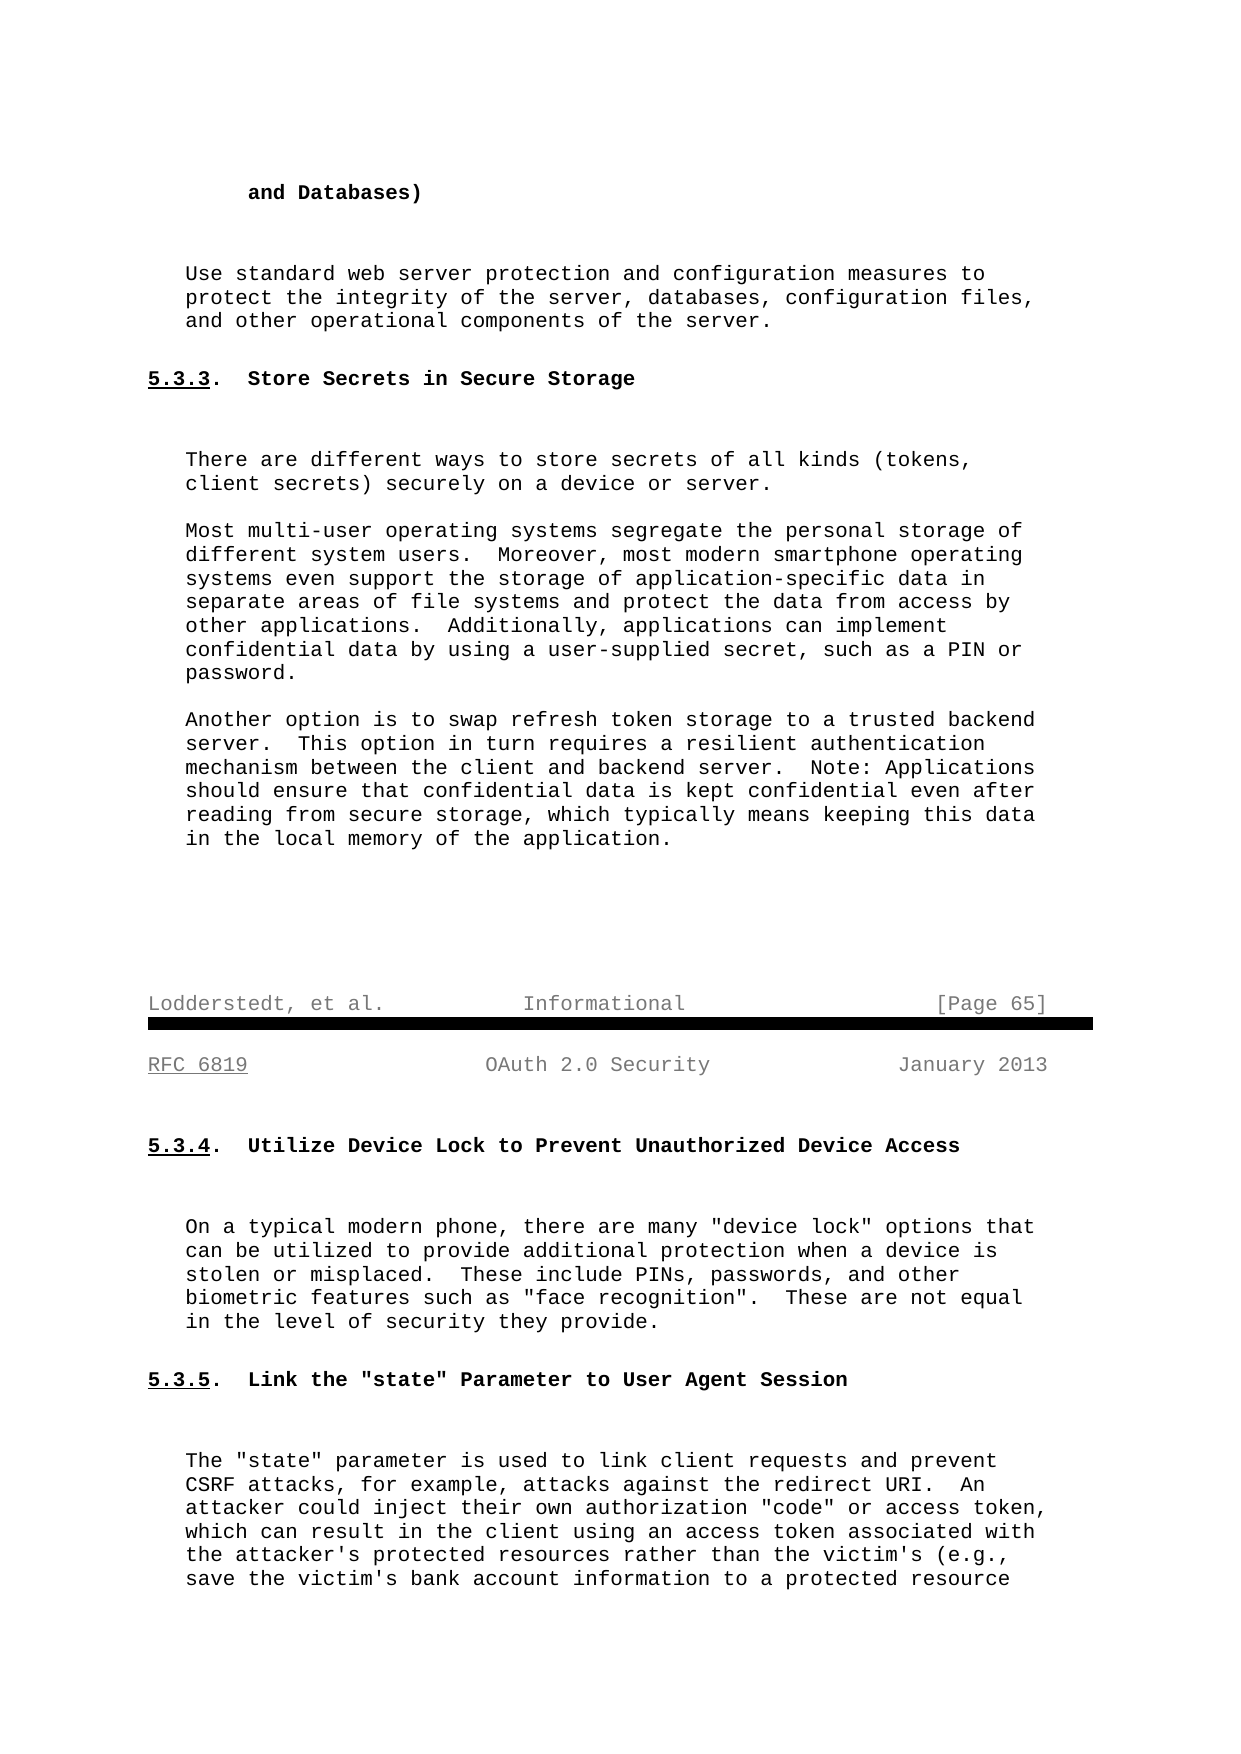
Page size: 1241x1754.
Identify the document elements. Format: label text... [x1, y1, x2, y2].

text 5.3.4. Utilize Device Lock to Prevent Unauthorized Device Access [148, 1135, 1093, 1158]
text attacker could inject their own authorization "code" or access token, [148, 1497, 1093, 1521]
text password. [148, 662, 1093, 686]
text different system users. Moreover, most modern smartphone operating [148, 544, 1093, 568]
text separate areas of file systems and protect the data from access by [148, 591, 1093, 615]
text server. This option in turn requires a resilient authentication [148, 733, 1093, 757]
text Lodderstedt, et al. Informational [Page 65] [148, 993, 1093, 1017]
text 5.3.5. Link the "state" Parameter to User Agent Session [148, 1368, 1093, 1392]
text the attacker's protected resources rather than the victim's (e.g., [148, 1544, 1093, 1568]
text RFC 6819 OAuth 2.0 Security January 2013 [148, 1053, 1093, 1077]
text client secrets) securely on a device or server. [148, 473, 1093, 497]
text systems even support the storage of application-specific data in [148, 568, 1093, 591]
text CSRF attacks, for example, attacks against the redirect URI. An [148, 1473, 1093, 1497]
text should ensure that confidential data is kept confidential even after [148, 780, 1093, 804]
text 5.3.3. Store Secrets in Secure Storage [148, 368, 1093, 392]
text The "state" parameter is used to link client requests and prevent [148, 1450, 1093, 1473]
text which can result in the client using an access token associated with [148, 1521, 1093, 1544]
text mechanism between the client and backend server. Note: Applications [148, 757, 1093, 780]
text Most multi-user operating systems segregate the personal storage of [148, 520, 1093, 544]
text save the victim's bank account information to a protected resource [148, 1568, 1093, 1592]
text in the local memory of the application. [148, 828, 1093, 851]
text There are different ways to store secrets of all kinds (tokens, [148, 449, 1093, 473]
text can be utilized to provide additional protection when a device is [148, 1240, 1093, 1263]
text biometric features such as "face recognition". These are not equal [148, 1287, 1093, 1311]
text stolen or misplaced. These include PINs, passwords, and other [148, 1263, 1093, 1287]
text reading from secure storage, which typically means keeping this data [148, 804, 1093, 828]
text other applications. Additionally, applications can implement [148, 615, 1093, 638]
text Use standard web server protection and configuration measures to [148, 263, 1093, 287]
text and other operational components of the server. [148, 310, 1093, 334]
text Another option is to swap refresh token storage to a trusted backend [148, 709, 1093, 733]
text On a typical modern phone, there are many "device lock" options that [148, 1216, 1093, 1240]
text protect the integrity of the server, databases, configuration files, [148, 287, 1093, 310]
text and Databases) [148, 182, 1093, 205]
text in the level of security they provide. [148, 1311, 1093, 1334]
text confidential data by using a user-supplied secret, such as a PIN or [148, 638, 1093, 662]
